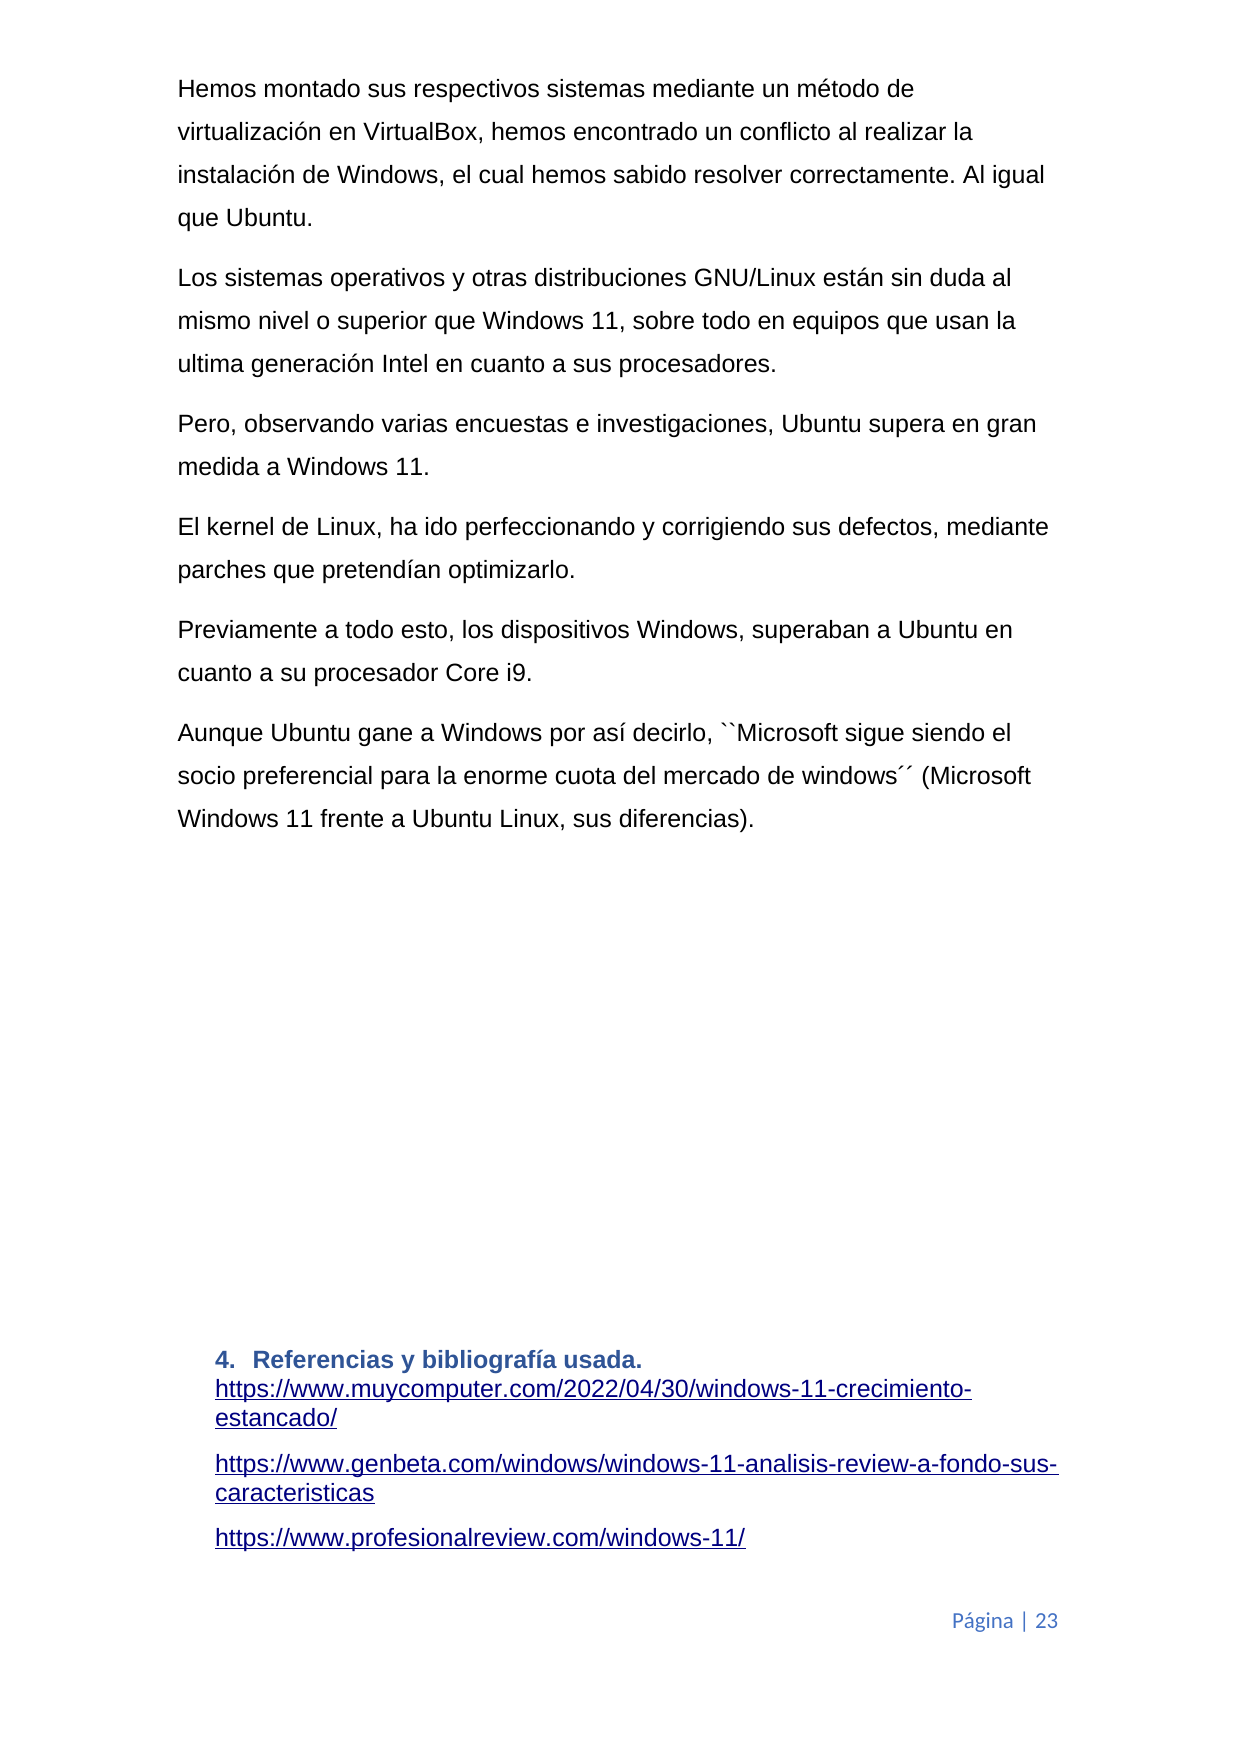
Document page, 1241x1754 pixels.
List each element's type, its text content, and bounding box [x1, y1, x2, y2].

text https://www.muycomputer.com/2022/04/30/windows-11-crecimiento-estancado/ [215, 1374, 1063, 1432]
text Aunque Ubuntu gane a Windows por así decirlo, ``Microsoft sigue siendo el socio preferencial para la enorme cuota del mercado de windows´´ (Microsoft Windows 11 frente a Ubuntu Linux, sus diferencias). [177, 718, 1063, 833]
text Previamente a todo esto, los dispositivos Windows, superaban a Ubuntu en cuanto a su procesador Core i9. [177, 615, 1063, 687]
text https://www.genbeta.com/windows/windows-11-analisis-review-a-fondo-sus-caracteristicas [215, 1448, 1063, 1506]
text https://www.profesionalreview.com/windows-11/ [215, 1523, 1063, 1552]
list Referencias y bibliografía usada. [215, 1345, 1063, 1374]
text Los sistemas operativos y otras distribuciones GNU/Linux están sin duda al mismo nivel o superior que Windows 11, sobre todo en equipos que usan la ultima generación Intel en cuanto a sus procesadores. [177, 263, 1063, 378]
text El kernel de Linux, ha ido perfeccionando y corrigiendo sus defectos, mediante parches que pretendían optimizarlo. [177, 512, 1063, 584]
text Pero, observando varias encuestas e investigaciones, Ubuntu supera en gran medida a Windows 11. [177, 409, 1063, 481]
text Hemos montado sus respectivos sistemas mediante un método de virtualización en VirtualBox, hemos encontrado un conflicto al realizar la instalación de Windows, el cual hemos sabido resolver correctamente. Al igual que Ubuntu. [177, 74, 1063, 232]
